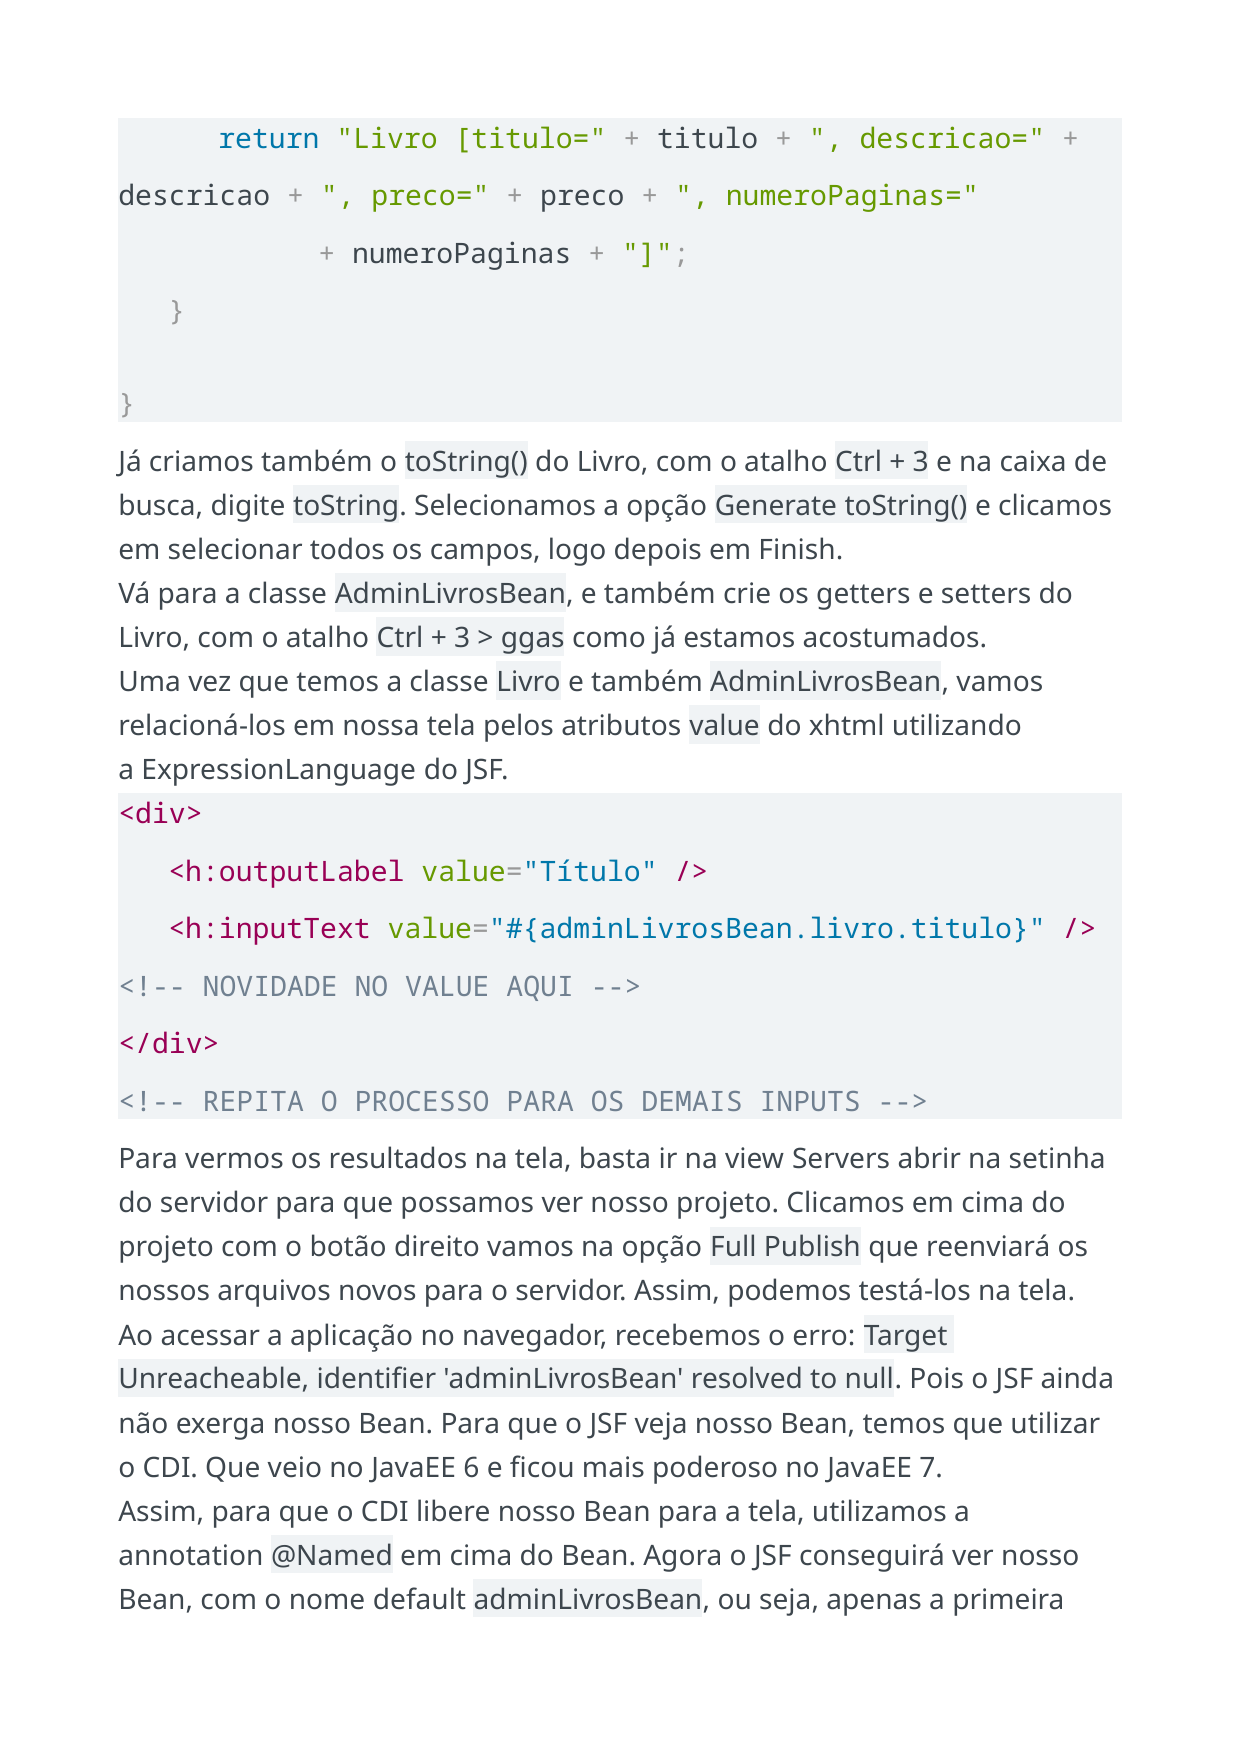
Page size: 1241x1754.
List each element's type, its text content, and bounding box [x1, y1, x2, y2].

text } [118, 291, 1122, 329]
text <div> [118, 793, 1122, 832]
text <!-- REPITA O PROCESSO PARA OS DEMAIS INPUTS --> [118, 1081, 1122, 1119]
text Assim, para que o CDI libere nosso Bean para a tela, utilizamos a annotation @Named em cima do Bean. Agora o JSF conseguirá ver nosso Bean, com o nome default adminLivrosBean, ou seja, apenas a primeira [118, 1491, 1122, 1617]
text <h:outputLabel value="Título" /> [118, 851, 1122, 889]
text Já criamos também o toString() do Livro, com o atalho Ctrl + 3 e na caixa de busca, digite toString. Selecionamos a opção Generate toString() e clicamos em selecionar todos os campos, logo depois em Finish. [118, 441, 1122, 567]
text </div> [118, 1023, 1122, 1062]
text return "Livro [titulo=" + titulo + ", descricao=" + descricao + ", preco=" + preco + ", numeroPaginas=" [118, 118, 1122, 214]
text Vá para a classe AdminLivrosBean, e também crie os getters e setters do Livro, com o atalho Ctrl + 3 > ggas como já estamos acostumados. [118, 573, 1122, 656]
text Para vermos os resultados na tela, basta ir na view Servers abrir na setinha do servidor para que possamos ver nosso projeto. Clicamos em cima do projeto com o botão direito vamos na opção Full Publish que reenviará os nossos arquivos novos para o servidor. Assim, podemos testá-los na tela. [118, 1138, 1122, 1309]
text } [118, 383, 1122, 422]
text <h:inputText value="#{adminLivrosBean.livro.titulo}" /> <!-- NOVIDADE NO VALUE AQUI --> [118, 908, 1122, 1004]
text Ao acessar a aplicação no navegador, recebemos o erro: Target Unreacheable, identifier 'adminLivrosBean' resolved to null. Pois o JSF ainda não exerga nosso Bean. Para que o JSF veja nosso Bean, temos que utilizar o CDI. Que veio no JavaEE 6 e ficou mais poderoso no JavaEE 7. [118, 1315, 1122, 1485]
text + numeroPaginas + "]"; [118, 233, 1122, 271]
text Uma vez que temos a classe Livro e também AdminLivrosBean, vamos relacioná-los em nossa tela pelos atributos value do xhtml utilizando a ExpressionLanguage do JSF. [118, 661, 1122, 788]
